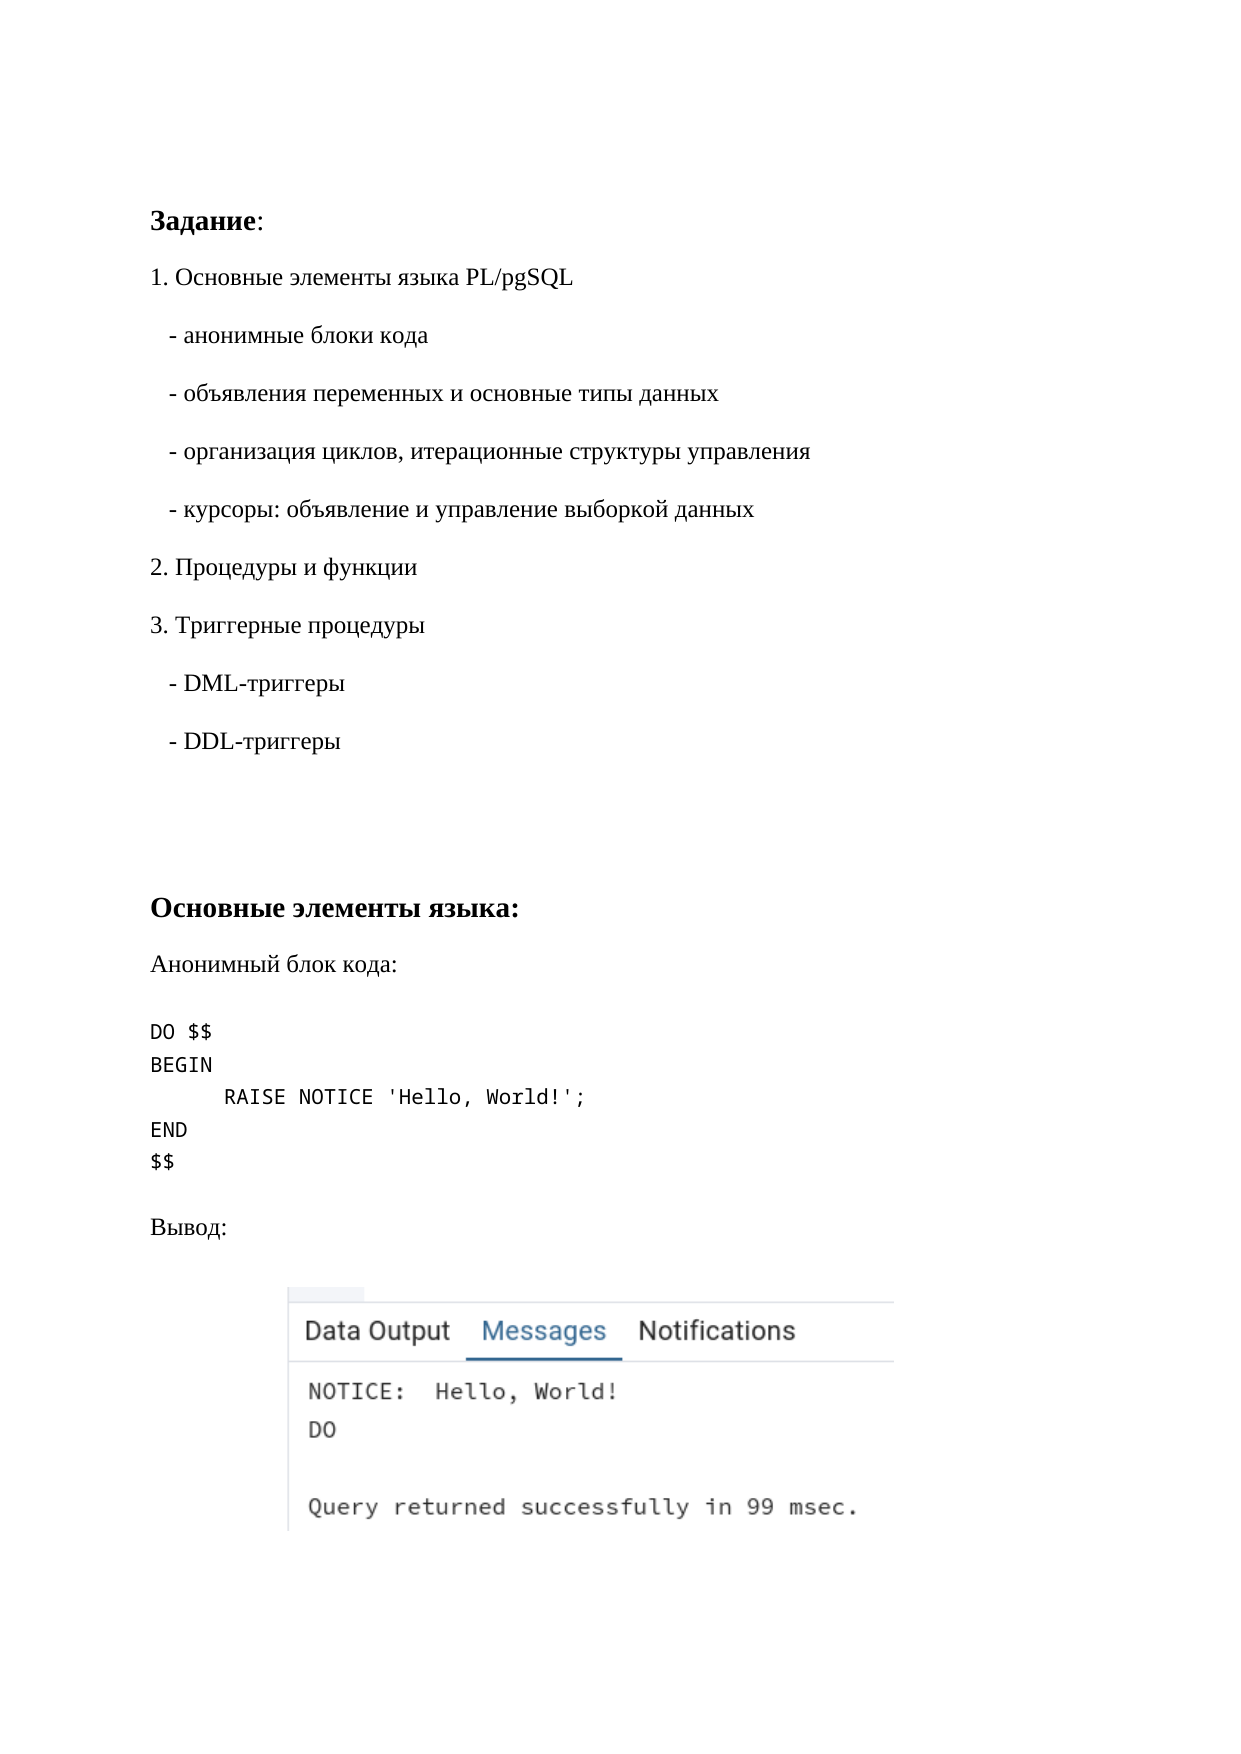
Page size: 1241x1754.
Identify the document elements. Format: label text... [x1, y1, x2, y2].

text Задание: [150, 203, 1053, 237]
text - объявления переменных и основные типы данных [150, 378, 1053, 407]
text - DML-триггеры [150, 668, 1053, 697]
text 2. Процедуры и функции [150, 552, 1053, 581]
text Основные элементы языка: [150, 890, 1053, 923]
text Анонимный блок кода: [150, 949, 1053, 978]
text 1. Основные элементы языка PL/pgSQL [150, 262, 1053, 291]
text - анонимные блоки кода [150, 320, 1053, 349]
text Вывод: [150, 1212, 1053, 1241]
text 3. Триггерные процедуры [150, 610, 1053, 639]
text $$ [150, 1147, 1053, 1176]
text - DDL-триггеры [150, 726, 1053, 754]
text - курсоры: объявление и управление выборкой данных [150, 494, 1053, 523]
text END [150, 1115, 1053, 1143]
text RAISE NOTICE 'Hello, World!'; [150, 1082, 1053, 1111]
text BEGIN [150, 1050, 1053, 1078]
text - организация циклов, итерационные структуры управления [150, 436, 1053, 465]
picture [270, 1287, 894, 1531]
text DO $$ [150, 1017, 1053, 1046]
